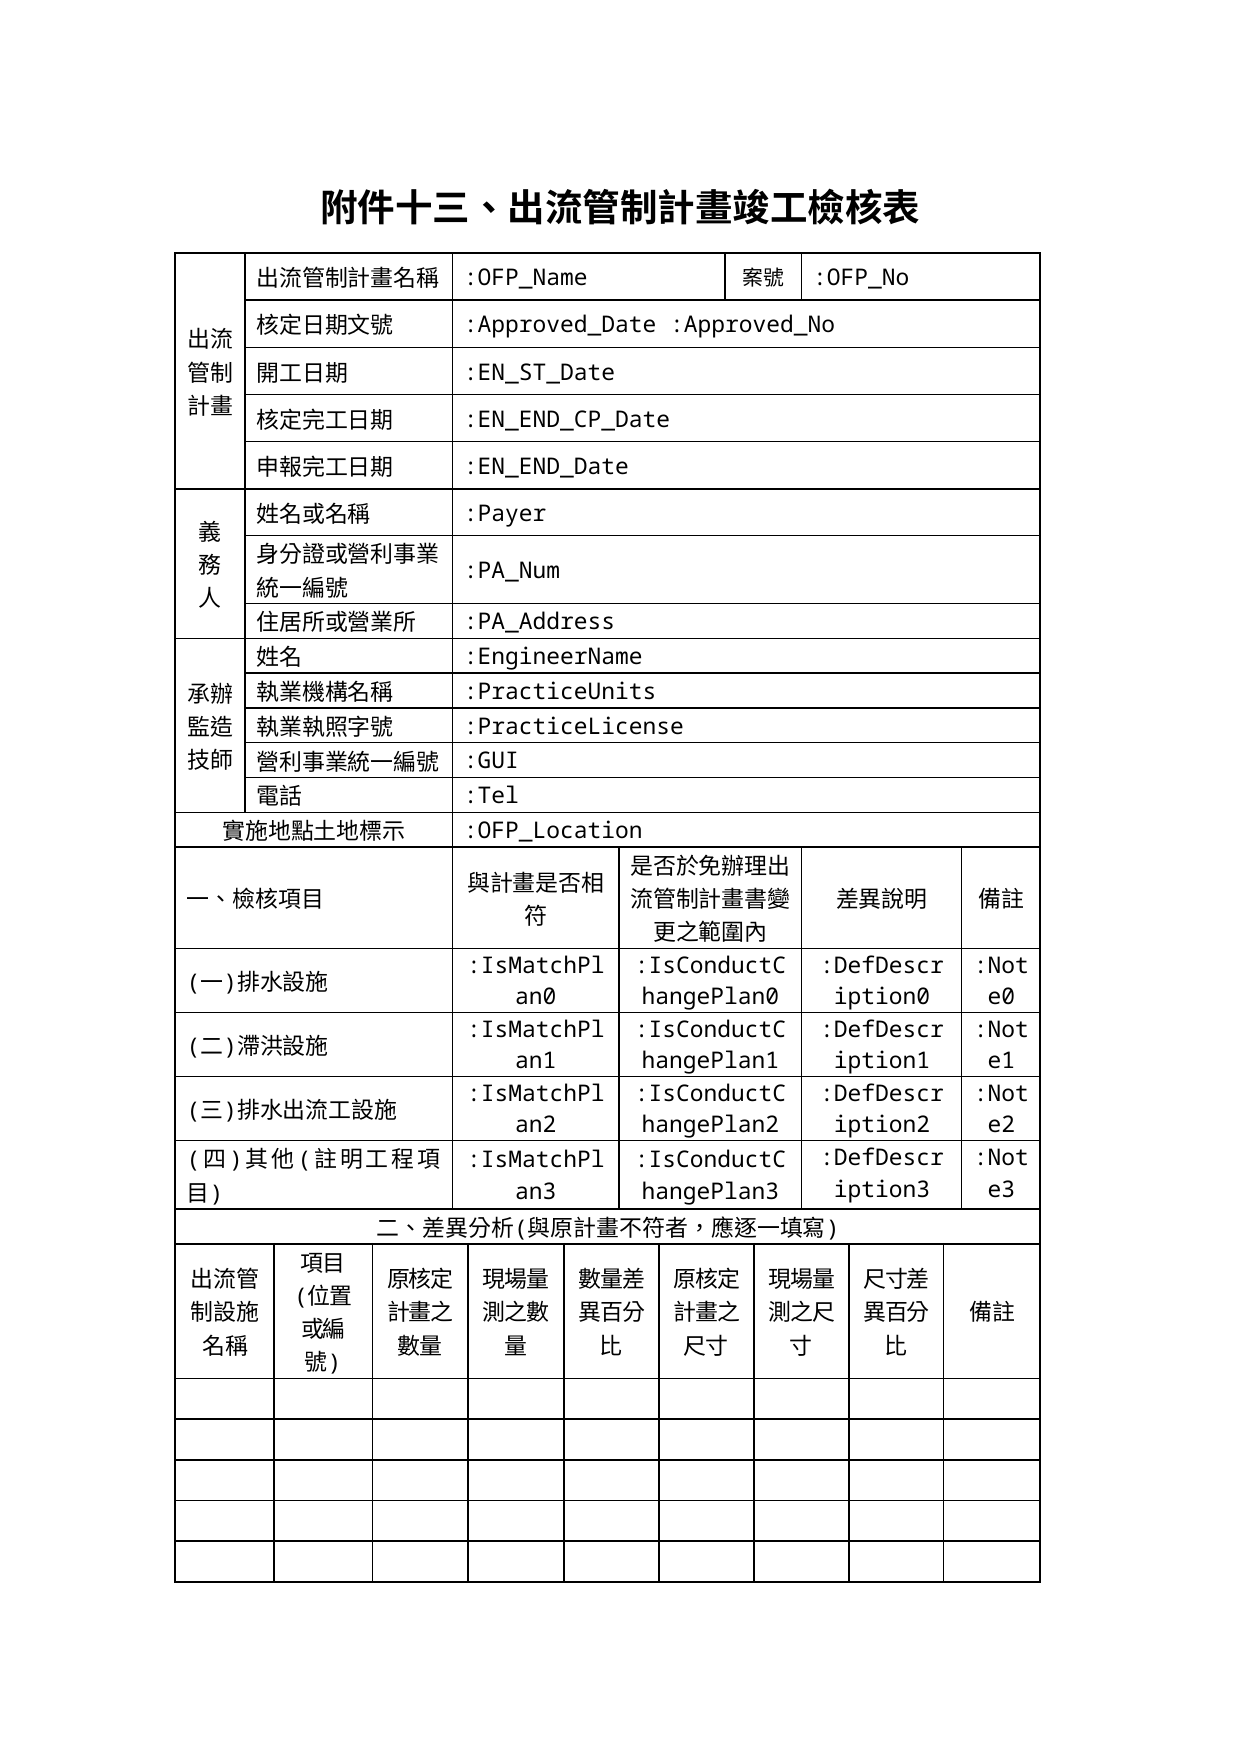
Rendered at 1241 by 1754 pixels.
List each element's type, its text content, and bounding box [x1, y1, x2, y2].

table_cell 項目(位置或編號) [275, 1245, 372, 1377]
table_cell :IsMatchPlan3 [453, 1141, 618, 1208]
table_cell 開工日期 [246, 348, 452, 394]
table_cell [660, 1501, 753, 1540]
table_cell [850, 1542, 943, 1581]
table_cell :PracticeUnits [453, 674, 1039, 707]
table_cell [944, 1542, 1039, 1581]
table_cell :EN_END_Date [453, 442, 1039, 488]
table_cell 與計畫是否相符 [453, 848, 618, 947]
table_cell :IsConductChangePlan0 [620, 949, 801, 1012]
table_cell 核定完工日期 [246, 395, 452, 441]
table_cell :PracticeLicense [453, 709, 1039, 742]
table_cell [850, 1501, 943, 1540]
table_cell 營利事業統一編號 [246, 743, 452, 777]
table_cell [373, 1461, 467, 1500]
table_cell 數量差異百分比 [565, 1245, 658, 1377]
table_cell [565, 1542, 658, 1581]
table_cell [373, 1420, 467, 1459]
table_cell [944, 1420, 1039, 1459]
table_cell [275, 1461, 372, 1500]
table_cell :Note2 [962, 1077, 1039, 1140]
table_cell :Approved_Date :Approved_No [453, 301, 1039, 346]
table_cell 現場量測之尺寸 [755, 1245, 848, 1377]
table_cell [944, 1379, 1039, 1418]
table_cell 電話 [246, 778, 452, 811]
table_cell 身分證或營利事業 統一編號 [246, 536, 452, 603]
table_cell [755, 1379, 848, 1418]
table_cell :EN_ST_Date [453, 348, 1039, 394]
table_cell :IsConductChangePlan3 [620, 1141, 801, 1208]
table_cell :EngineerName [453, 639, 1039, 672]
table_cell :DefDescription1 [802, 1013, 961, 1076]
table_cell [755, 1461, 848, 1500]
table_cell (三)排水出流工設施 [176, 1077, 452, 1140]
table_cell 姓名 [246, 639, 452, 672]
table_cell 備註 [944, 1245, 1039, 1377]
table_cell [660, 1420, 753, 1459]
table_cell [660, 1542, 753, 1581]
table_cell 尺寸差異百分比 [850, 1245, 943, 1377]
table_cell [373, 1501, 467, 1540]
table_cell 現場量測之數量 [469, 1245, 563, 1377]
table_cell [469, 1542, 563, 1581]
table_cell :IsConductChangePlan1 [620, 1013, 801, 1076]
table_cell [176, 1542, 273, 1581]
table_cell [176, 1420, 273, 1459]
table_cell 義 務 人 [176, 490, 244, 637]
table_cell 實施地點土地標示 [176, 813, 452, 846]
table_cell [755, 1542, 848, 1581]
table_cell :GUI [453, 743, 1039, 777]
table_cell 承辦監造技師 [176, 639, 244, 811]
table_cell [469, 1379, 563, 1418]
table_header 出流管制計畫 [176, 254, 244, 488]
table_cell :OFP_Location [453, 813, 1039, 846]
table_cell [565, 1501, 658, 1540]
table_cell 申報完工日期 [246, 442, 452, 488]
table_cell 備註 [962, 848, 1039, 947]
table_cell 執業機構名稱 [246, 674, 452, 707]
table_cell :PA_Address [453, 604, 1039, 637]
table_cell 二、差異分析(與原計畫不符者，應逐一填寫) [176, 1210, 1039, 1243]
table_cell 住居所或營業所 [246, 604, 452, 637]
table_cell [469, 1420, 563, 1459]
table_cell [469, 1461, 563, 1500]
table_cell :Tel [453, 778, 1039, 811]
table_cell :Payer [453, 490, 1039, 535]
table_cell [565, 1461, 658, 1500]
table_cell [373, 1379, 467, 1418]
table_header 案號 [726, 254, 801, 299]
table_cell 差異說明 [802, 848, 961, 947]
table_cell [850, 1379, 943, 1418]
table_cell [755, 1501, 848, 1540]
table_cell :PA_Num [453, 536, 1039, 603]
table_cell 一、檢核項目 [176, 848, 452, 947]
table_header :OFP_No [802, 254, 1039, 299]
table_cell 執業執照字號 [246, 709, 452, 742]
table_cell 原核定計畫之尺寸 [660, 1245, 753, 1377]
table_cell [944, 1461, 1039, 1500]
table_cell 出流管制設施名稱 [176, 1245, 273, 1377]
table_cell :IsMatchPlan2 [453, 1077, 618, 1140]
table_cell :Note1 [962, 1013, 1039, 1076]
table_header 出流管制計畫名稱 [246, 254, 452, 299]
table_cell :IsMatchPlan0 [453, 949, 618, 1012]
table_cell [660, 1461, 753, 1500]
table_cell [660, 1379, 753, 1418]
table_cell [176, 1461, 273, 1500]
table_cell :IsMatchPlan1 [453, 1013, 618, 1076]
table_cell [275, 1379, 372, 1418]
table_cell [944, 1501, 1039, 1540]
table_cell [176, 1379, 273, 1418]
table_cell [275, 1420, 372, 1459]
table_cell :EN_END_CP_Date [453, 395, 1039, 441]
table_cell (一)排水設施 [176, 949, 452, 1012]
table_cell :DefDescription0 [802, 949, 961, 1012]
table_cell [850, 1461, 943, 1500]
table_cell 是否於免辦理出流管制計畫書變更之範圍內 [620, 848, 801, 947]
table_cell :Note0 [962, 949, 1039, 1012]
table_cell [275, 1501, 372, 1540]
table_cell [176, 1501, 273, 1540]
text 附件十三、出流管制計畫竣工檢核表 [187, 178, 1053, 232]
table_cell :IsConductChangePlan2 [620, 1077, 801, 1140]
table_cell :DefDescription3 [802, 1141, 961, 1208]
table_cell [275, 1542, 372, 1581]
table_cell :Note3 [962, 1141, 1039, 1208]
table_cell :DefDescription2 [802, 1077, 961, 1140]
table_cell [850, 1420, 943, 1459]
table_cell [373, 1542, 467, 1581]
table_cell (二)滯洪設施 [176, 1013, 452, 1076]
table_cell 原核定計畫之數量 [373, 1245, 467, 1377]
table_cell (四)其他(註明工程項目) [176, 1141, 452, 1208]
table_cell 姓名或名稱 [246, 490, 452, 535]
table_cell [755, 1420, 848, 1459]
table_cell [565, 1420, 658, 1459]
table_cell [469, 1501, 563, 1540]
table_cell 核定日期文號 [246, 301, 452, 346]
table_cell [565, 1379, 658, 1418]
table_header :OFP_Name [453, 254, 724, 299]
